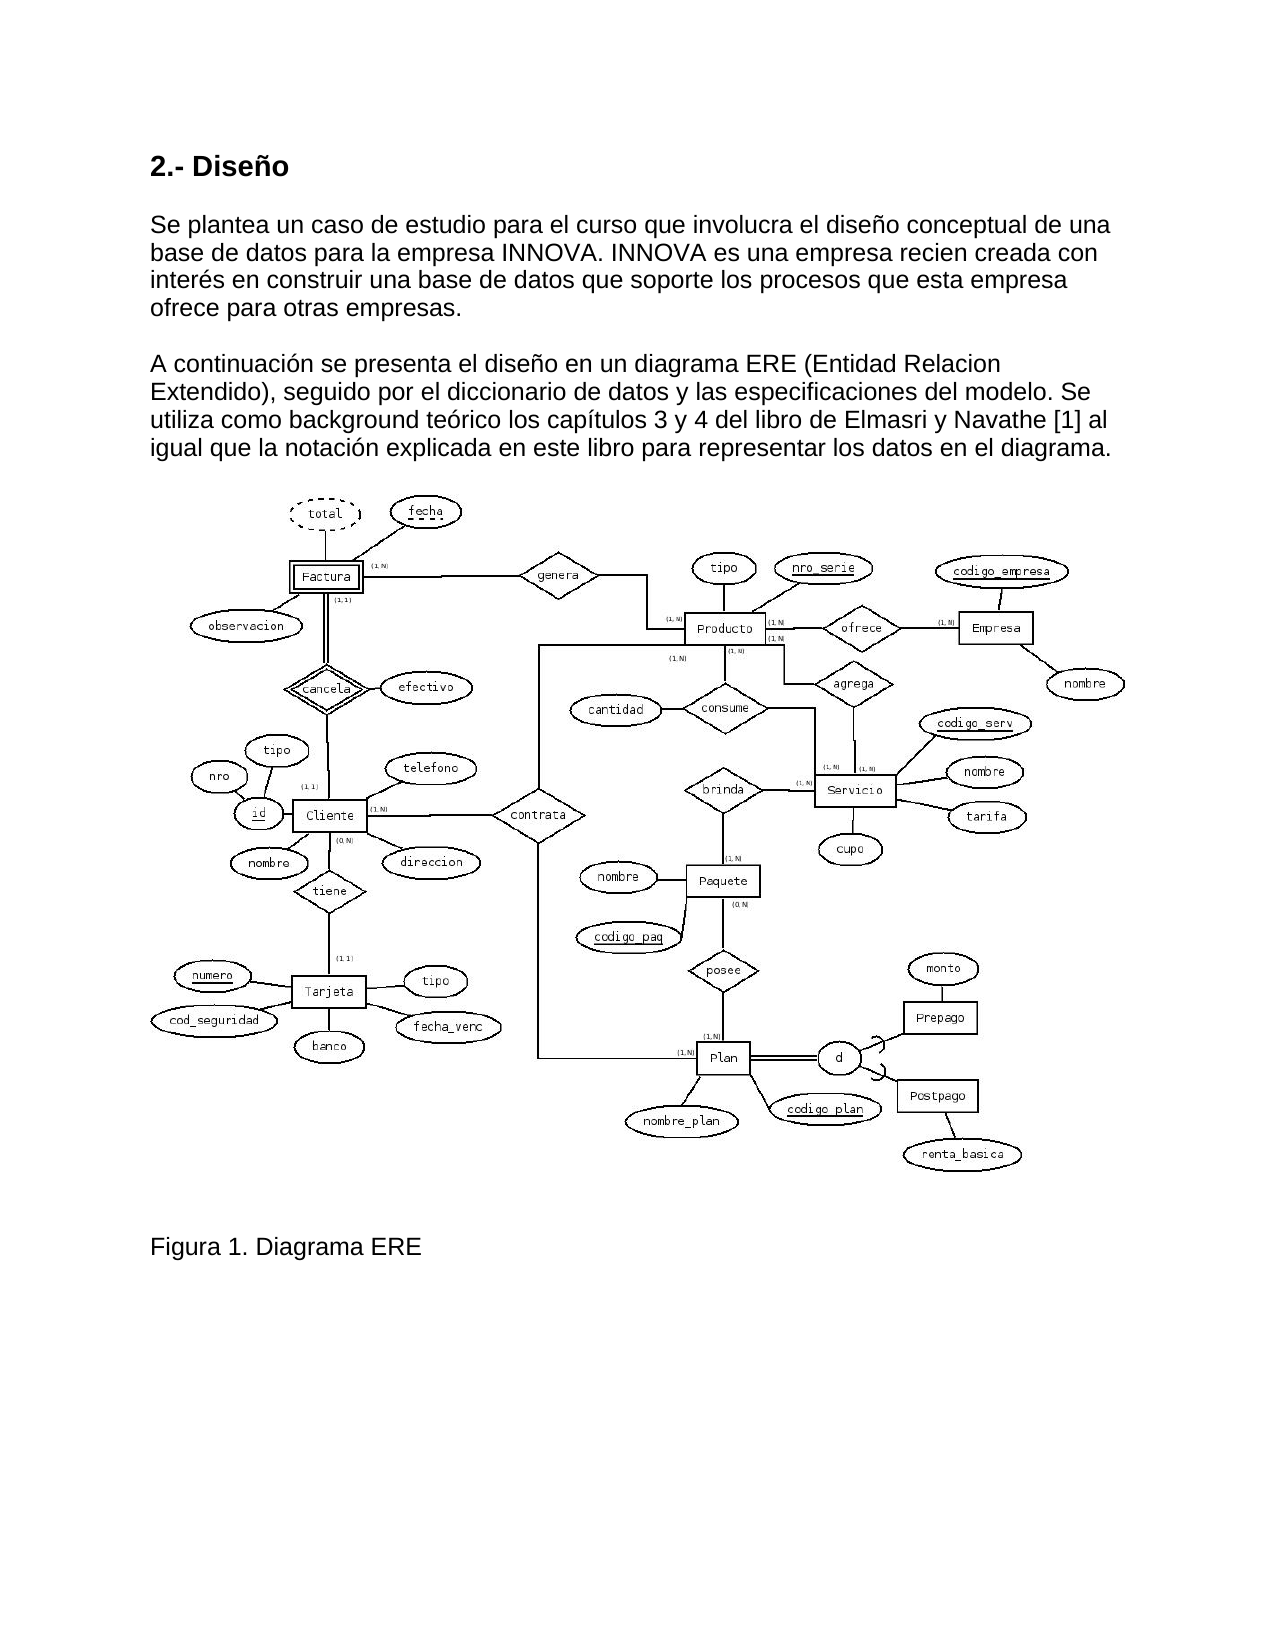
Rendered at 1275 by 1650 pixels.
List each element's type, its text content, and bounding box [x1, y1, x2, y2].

text Figura 1. Diagrama ERE [150, 1233, 1125, 1261]
text 2.- Diseño [150, 150, 1125, 183]
picture [150, 494, 1125, 1173]
text A continuación se presenta el diseño en un diagrama ERE (Entidad Relacion Extendido), seguido por el diccionario de datos y las especificaciones del modelo. Se utiliza como background teórico los capítulos 3 y 4 del libro de Elmasri y Navathe [1] al igual que la notación explicada en este libro para representar los datos en el diagrama. [150, 350, 1125, 462]
text Se plantea un caso de estudio para el curso que involucra el diseño conceptual de una base de datos para la empresa INNOVA. INNOVA es una empresa recien creada con interés en construir una base de datos que soporte los procesos que esta empresa ofrece para otras empresas. [150, 211, 1125, 322]
